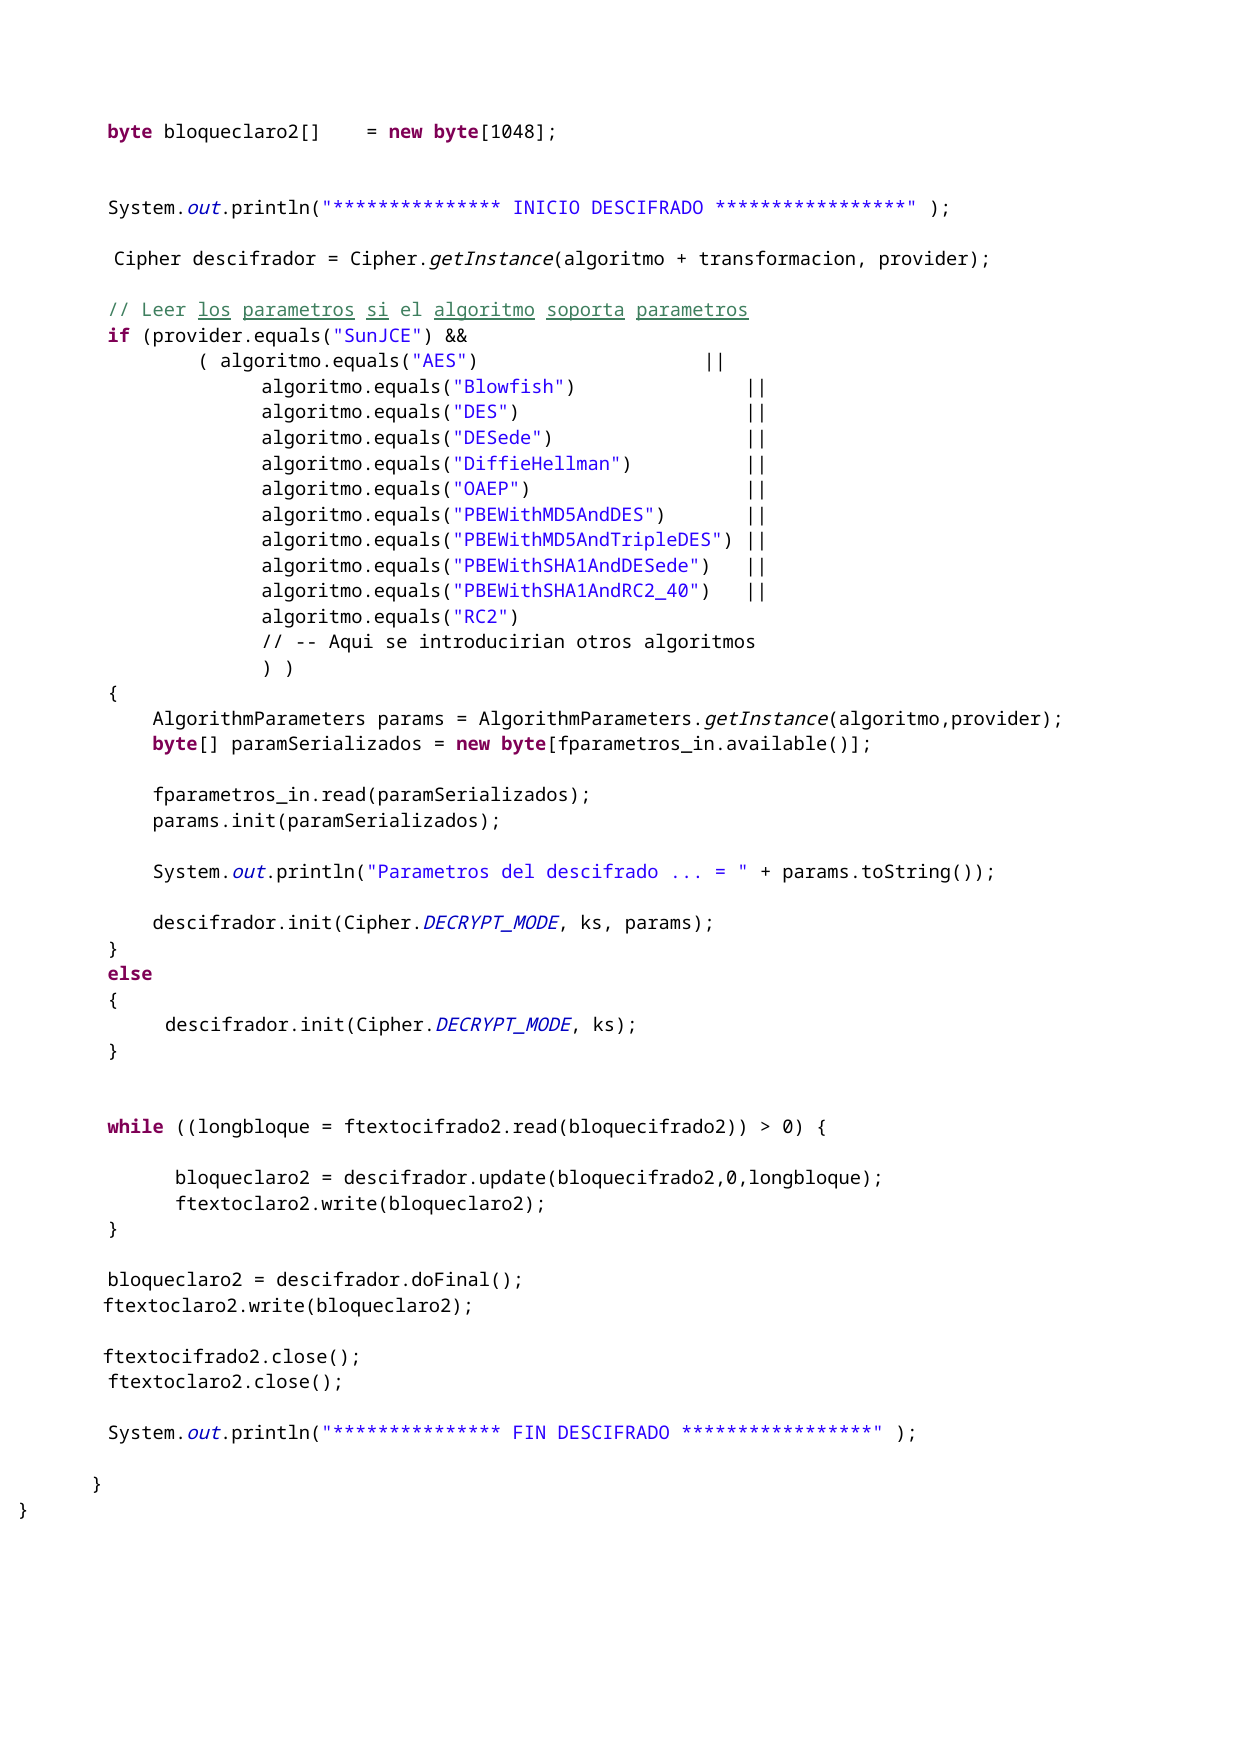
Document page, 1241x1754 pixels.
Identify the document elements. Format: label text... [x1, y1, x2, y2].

text algoritmo.equals("PBEWithMD5AndDES") || [17, 501, 1224, 526]
text algoritmo.equals("RC2") [17, 603, 1224, 628]
text algoritmo.equals("PBEWithMD5AndTripleDES") || [17, 526, 1224, 552]
text ftextoclaro2.write(bloqueclaro2); [17, 1190, 1224, 1216]
text algoritmo.equals("PBEWithSHA1AndRC2_40") || [17, 577, 1224, 603]
text else [17, 960, 1224, 986]
text } [17, 1037, 1224, 1062]
text params.init(paramSerializados); [17, 807, 1224, 833]
text ( algoritmo.equals("AES") || [17, 348, 1224, 373]
text ftextoclaro2.write(bloqueclaro2); [17, 1292, 1224, 1318]
text bloqueclaro2 = descifrador.doFinal(); [17, 1267, 1224, 1292]
text // -- Aqui se introducirian otros algoritmos [17, 628, 1224, 654]
text descifrador.init(Cipher.DECRYPT_MODE, ks, params); [17, 909, 1224, 935]
text algoritmo.equals("OAEP") || [17, 475, 1224, 501]
text System.out.println("Parametros del descifrado ... = " + params.toString()); [17, 858, 1224, 884]
text bloqueclaro2 = descifrador.update(bloquecifrado2,0,longbloque); [17, 1164, 1224, 1190]
text while ((longbloque = ftextocifrado2.read(bloquecifrado2)) > 0) { [17, 1113, 1224, 1139]
text algoritmo.equals("PBEWithSHA1AndDESede") || [17, 552, 1224, 577]
text System.out.println("*************** FIN DESCIFRADO *****************" ); [17, 1420, 1224, 1445]
text } [17, 1496, 1224, 1522]
text algoritmo.equals("DiffieHellman") || [17, 450, 1224, 475]
text algoritmo.equals("Blowfish") || [17, 373, 1224, 399]
text { [17, 986, 1224, 1011]
text ftextoclaro2.close(); [17, 1369, 1224, 1394]
text byte[] paramSerializados = new byte[fparametros_in.available()]; [17, 731, 1224, 756]
text algoritmo.equals("DESede") || [17, 424, 1224, 450]
text { [17, 679, 1224, 705]
text algoritmo.equals("DES") || [17, 399, 1224, 424]
text } [17, 1471, 1224, 1496]
text AlgorithmParameters params = AlgorithmParameters.getInstance(algoritmo,provider); [17, 705, 1224, 731]
text if (provider.equals("SunJCE") && [17, 322, 1224, 348]
text // Leer los parametros si el algoritmo soporta parametros [17, 297, 1224, 322]
text Cipher descifrador = Cipher.getInstance(algoritmo + transformacion, provider); [17, 246, 1224, 271]
text ftextocifrado2.close(); [17, 1343, 1224, 1369]
text } [17, 1216, 1224, 1241]
text System.out.println("*************** INICIO DESCIFRADO *****************" ); [17, 195, 1224, 220]
text } [17, 935, 1224, 960]
text ) ) [17, 654, 1224, 679]
text fparametros_in.read(paramSerializados); [17, 782, 1224, 807]
text descifrador.init(Cipher.DECRYPT_MODE, ks); [17, 1011, 1224, 1037]
text byte bloqueclaro2[] = new byte[1048]; [17, 118, 1224, 144]
